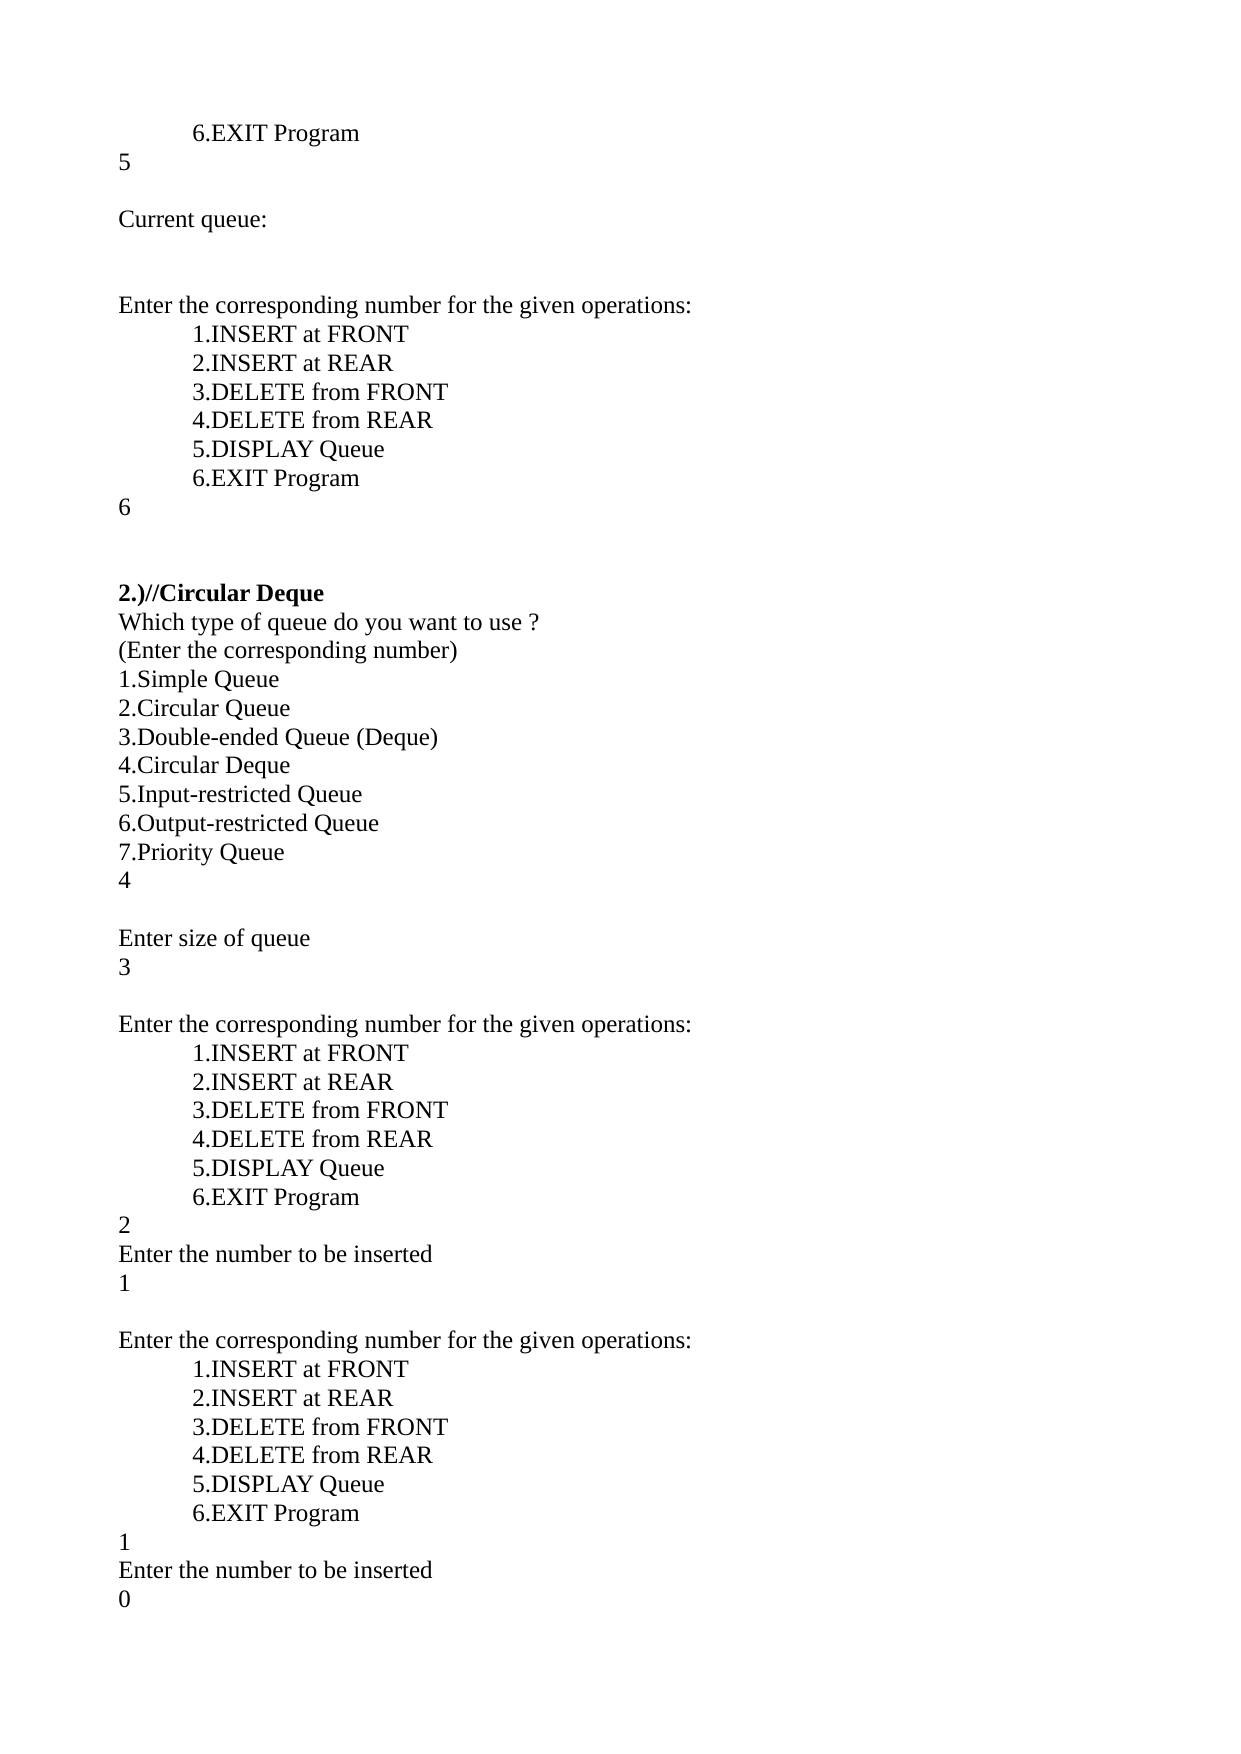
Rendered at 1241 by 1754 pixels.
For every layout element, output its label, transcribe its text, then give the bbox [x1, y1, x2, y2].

text 3.DELETE from FRONT [118, 1412, 1122, 1441]
text Current queue: [118, 204, 1122, 233]
text 5.DISPLAY Queue [118, 1153, 1122, 1182]
text 3 [118, 952, 1122, 981]
text 6.Output-restricted Queue [118, 808, 1122, 837]
text 1 [118, 1268, 1122, 1297]
text 5.DISPLAY Queue [118, 1469, 1122, 1498]
text 2.INSERT at REAR [118, 1383, 1122, 1412]
text Enter the corresponding number for the given operations: [118, 1326, 1122, 1354]
text Enter the corresponding number for the given operations: [118, 291, 1122, 319]
text 3.DELETE from FRONT [118, 377, 1122, 406]
text 6.EXIT Program [118, 463, 1122, 492]
text Enter the number to be inserted [118, 1556, 1122, 1584]
text 6.EXIT Program [118, 1498, 1122, 1527]
text 3.Double-ended Queue (Deque) [118, 722, 1122, 751]
text 5.DISPLAY Queue [118, 434, 1122, 463]
text Enter the corresponding number for the given operations: [118, 1009, 1122, 1038]
text (Enter the corresponding number) [118, 636, 1122, 664]
text 7.Priority Queue [118, 837, 1122, 866]
text 2.Circular Queue [118, 693, 1122, 722]
text 2.)//Circular Deque [118, 578, 1122, 607]
text 3.DELETE from FRONT [118, 1096, 1122, 1124]
text 4.Circular Deque [118, 751, 1122, 779]
text 1.INSERT at FRONT [118, 1354, 1122, 1383]
text 6 [118, 492, 1122, 521]
text Enter size of queue [118, 923, 1122, 952]
text 2.INSERT at REAR [118, 348, 1122, 377]
text 4.DELETE from REAR [118, 1441, 1122, 1469]
text 1.INSERT at FRONT [118, 1038, 1122, 1067]
text 1.Simple Queue [118, 664, 1122, 693]
text 2 [118, 1211, 1122, 1239]
text 2.INSERT at REAR [118, 1067, 1122, 1096]
text 1.INSERT at FRONT [118, 319, 1122, 348]
text 0 [118, 1584, 1122, 1613]
text 5.Input-restricted Queue [118, 779, 1122, 808]
text 6.EXIT Program [118, 1182, 1122, 1211]
text 5 [118, 147, 1122, 176]
text 4.DELETE from REAR [118, 406, 1122, 434]
text 1 [118, 1527, 1122, 1556]
text Which type of queue do you want to use ? [118, 607, 1122, 636]
text Enter the number to be inserted [118, 1239, 1122, 1268]
text 6.EXIT Program [118, 118, 1122, 147]
text 4 [118, 866, 1122, 894]
text 4.DELETE from REAR [118, 1124, 1122, 1153]
